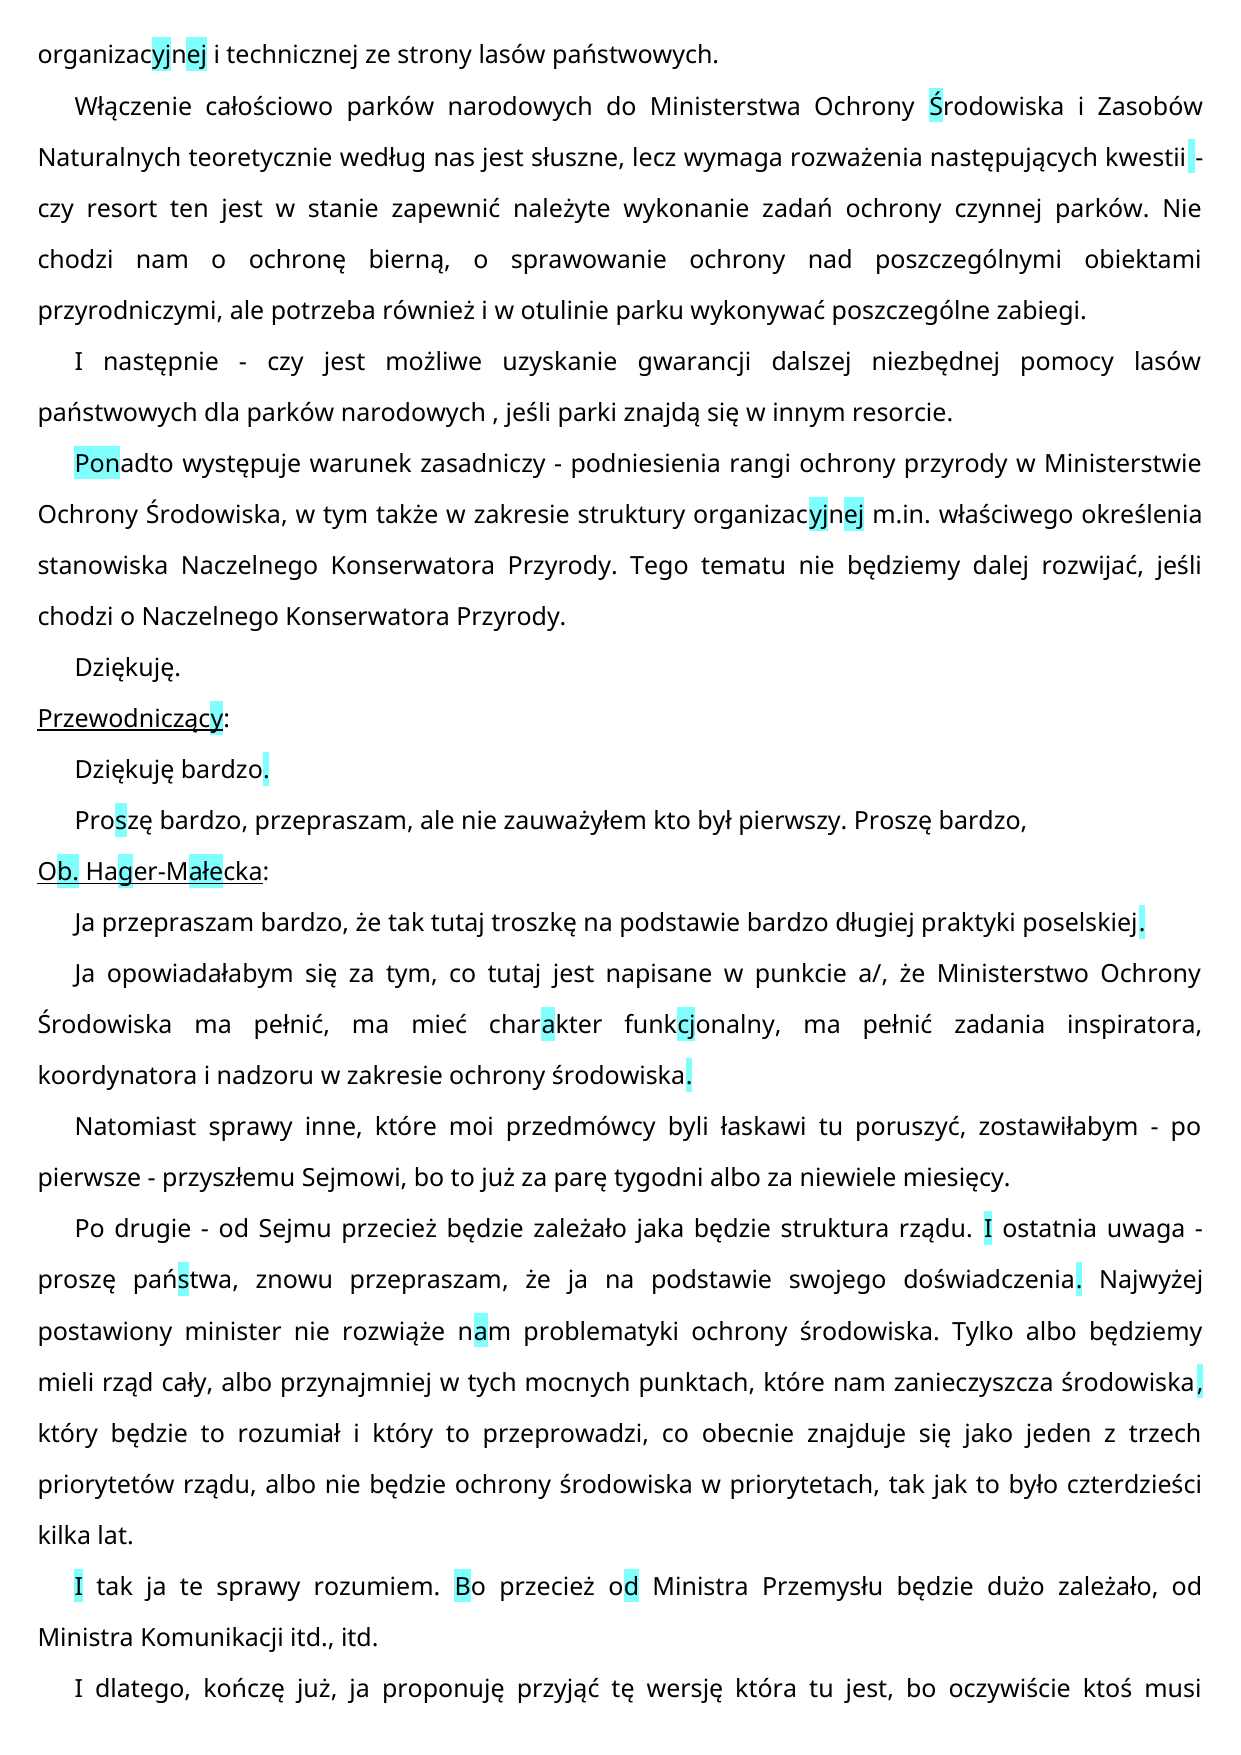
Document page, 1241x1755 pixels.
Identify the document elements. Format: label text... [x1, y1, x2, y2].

text Po drugie - od Sejmu przecież będzie zależało jaka będzie struktura rządu. I ostatnia uwaga - proszę państwa, znowu przepraszam, że ja na podstawie swojego doświadczenia. Najwyżej postawiony minister nie rozwiąże nam problematyki ochrony środowiska. Tylko albo będziemy mieli rząd cały, albo przynajmniej w tych mocnych punktach, które nam zanieczyszcza środowiska, który będzie to rozumiał i który to przeprowadzi, co obecnie znajduje się jako jeden z trzech priorytetów rządu, albo nie będzie ochrony środowiska w priorytetach, tak jak to było czterdzieści kilka lat. [37, 1211, 1203, 1551]
text Dziękuję bardzo. [37, 752, 1203, 786]
text Włączenie całościowo parków narodowych do Ministerstwa Ochrony Środowiska i Zasobów Naturalnych teoretycznie według nas jest słuszne, lecz wymaga rozważenia następujących kwestii - czy resort ten jest w stanie zapewnić należyte wykonanie zadań ochrony czynnej parków. Nie chodzi nam o ochronę bierną, o sprawowanie ochrony nad poszczególnymi obiektami przyrodniczymi, ale potrzeba również i w otulinie parku wykonywać poszczególne zabiegi. [37, 88, 1203, 326]
text Ob. Hager-Małecka: [37, 854, 1203, 888]
text Dziękuję. [37, 650, 1203, 684]
text Przewodniczący: [37, 701, 1203, 735]
text Ponadto występuje warunek zasadniczy - podniesienia rangi ochrony przyrody w Ministerstwie Ochrony Środowiska, w tym także w zakresie struktury organizacyjnej m.in. właściwego określenia stanowiska Naczelnego Konserwatora Przyrody. Tego tematu nie będziemy dalej rozwijać, jeśli chodzi o Naczelnego Konserwatora Przyrody. [37, 446, 1203, 633]
text Ja opowiadałabym się za tym, co tutaj jest napisane w punkcie a/, że Ministerstwo Ochrony Środowiska ma pełnić, ma mieć charakter funkcjonalny, ma pełnić zadania inspiratora, koordynatora i nadzoru w zakresie ochrony środowiska. [37, 956, 1203, 1092]
text I dlatego, kończę już, ja proponuję przyjąć tę wersję która tu jest, bo oczywiście ktoś musi [37, 1671, 1203, 1704]
text Natomiast sprawy inne, które moi przedmówcy byli łaskawi tu poruszyć, zostawiłabym - po pierwsze - przyszłemu Sejmowi, bo to już za parę tygodni albo za niewiele miesięcy. [37, 1109, 1203, 1194]
text I następnie - czy jest możliwe uzyskanie gwarancji dalszej niezbędnej pomocy lasów państwowych dla parków narodowych , jeśli parki znajdą się w innym resorcie. [37, 343, 1203, 428]
text organizacyjnej i technicznej ze strony lasów państwowych. [37, 37, 1203, 71]
text Ja przepraszam bardzo, że tak tutaj troszkę na podstawie bardzo długiej praktyki poselskiej. [37, 905, 1203, 939]
text Proszę bardzo, przepraszam, ale nie zauważyłem kto był pierwszy. Proszę bardzo, [37, 803, 1203, 837]
text I tak ja te sprawy rozumiem. Bo przecież od Ministra Przemysłu będzie dużo zależało, od Ministra Komunikacji itd., itd. [37, 1568, 1203, 1653]
